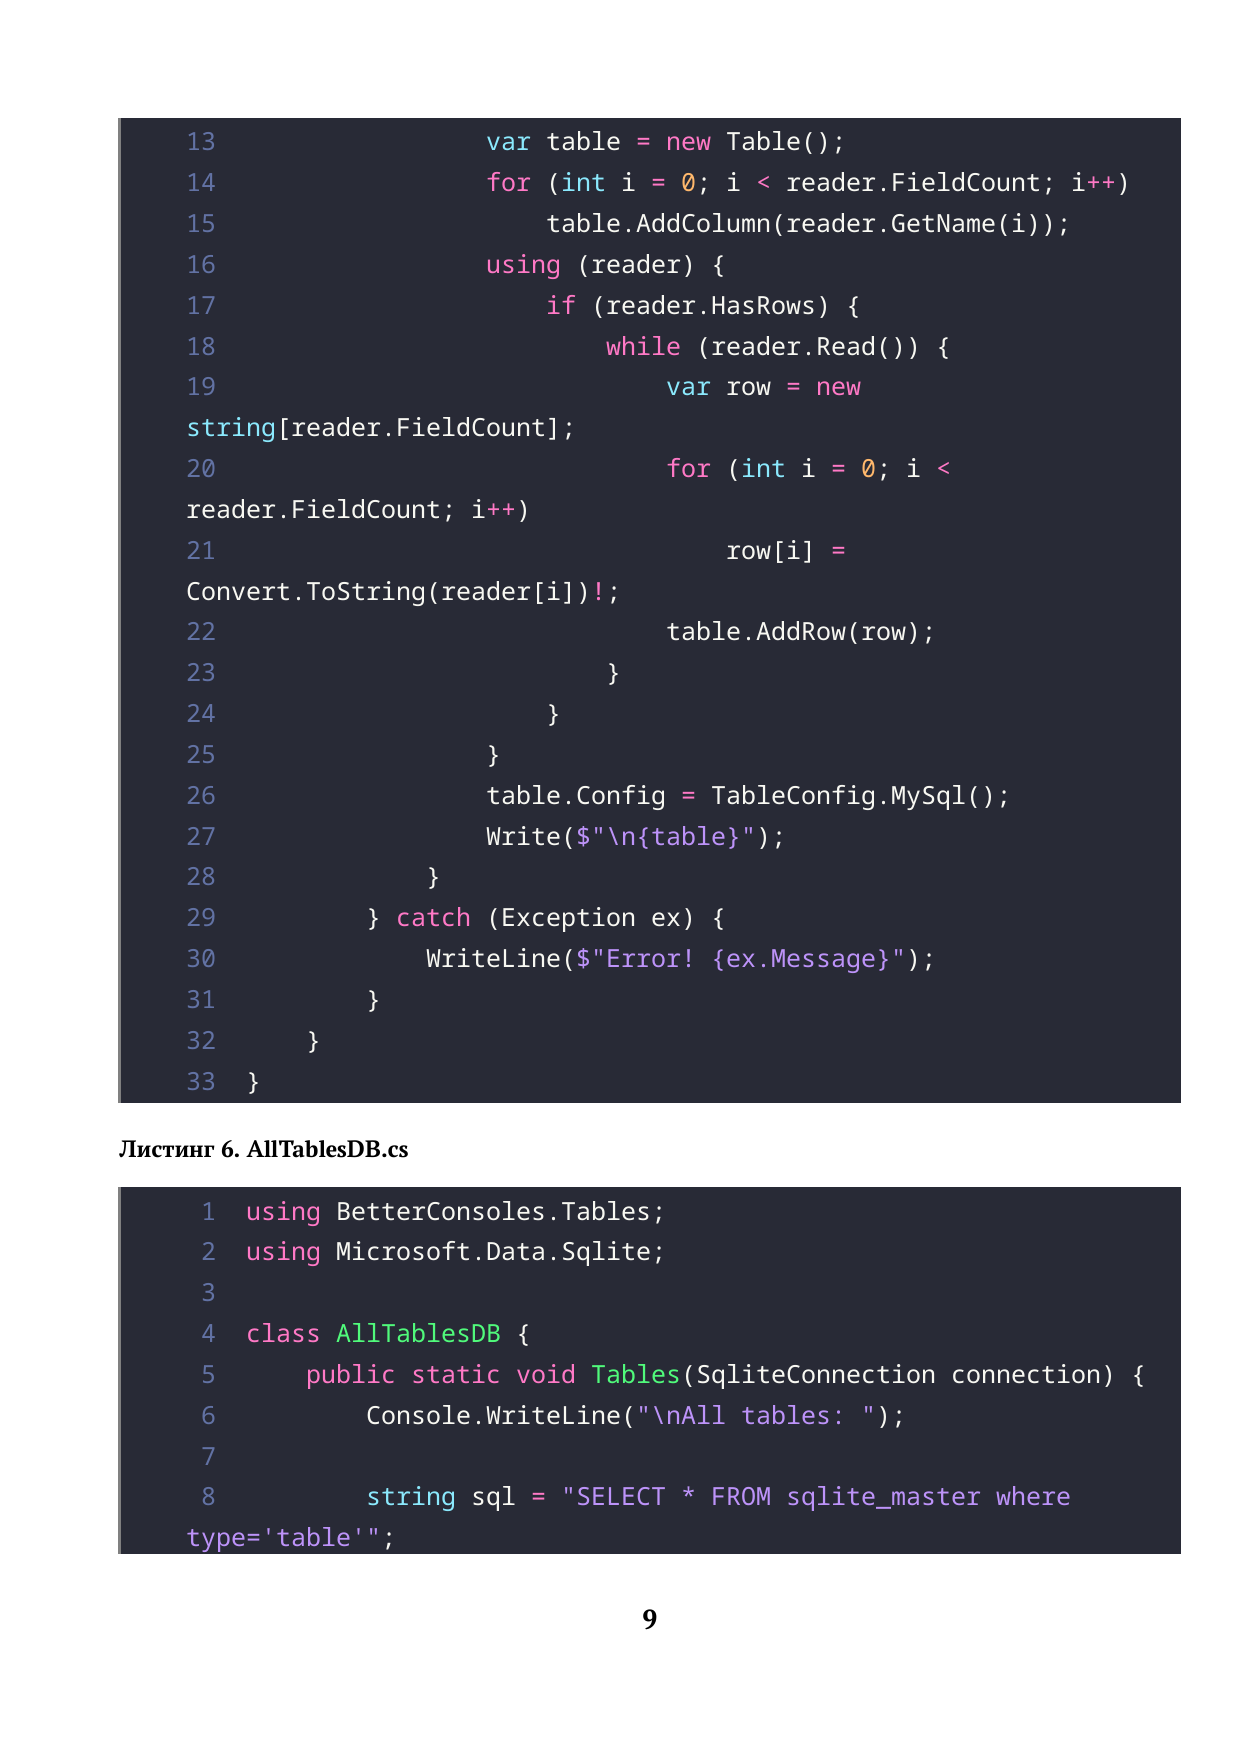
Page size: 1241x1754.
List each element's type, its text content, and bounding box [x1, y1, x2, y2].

text Листинг 6. AllTablesDB.cs [118, 1134, 1181, 1163]
text 32 } [121, 1016, 1181, 1056]
text 21 row[i] = Convert.ToString(reader[i])!; [121, 526, 1181, 607]
text 13 var table = new Table(); [121, 118, 1181, 158]
text 3 [121, 1269, 1181, 1309]
text 22 table.AddRow(row); [121, 608, 1181, 648]
text 19 var row = new string[reader.FieldCount]; [121, 363, 1181, 444]
text 23 } [121, 649, 1181, 689]
text 4 class AllTablesDB { [121, 1310, 1181, 1350]
text 26 table.Config = TableConfig.MySql(); [121, 771, 1181, 811]
text 1 using BetterConsoles.Tables; [121, 1187, 1181, 1227]
text 14 for (int i = 0; i < reader.FieldCount; i++) [121, 159, 1181, 199]
text 25 } [121, 731, 1181, 771]
text 24 } [121, 690, 1181, 730]
text 27 Write($"\n{table}"); [121, 812, 1181, 852]
text 30 WriteLine($"Error! {ex.Message}"); [121, 935, 1181, 975]
text 6 Console.WriteLine("\nAll tables: "); [121, 1391, 1181, 1431]
text 29 } catch (Exception ex) { [121, 894, 1181, 934]
text 16 using (reader) { [121, 241, 1181, 281]
text 18 while (reader.Read()) { [121, 322, 1181, 362]
text 7 [121, 1432, 1181, 1472]
text 15 table.AddColumn(reader.GetName(i)); [121, 200, 1181, 240]
text 2 using Microsoft.Data.Sqlite; [121, 1228, 1181, 1268]
text 20 for (int i = 0; i < reader.FieldCount; i++) [121, 445, 1181, 526]
text 17 if (reader.HasRows) { [121, 281, 1181, 321]
text 31 } [121, 976, 1181, 1016]
text 8 string sql = "SELECT * FROM sqlite_master where type='table'"; [121, 1473, 1181, 1554]
text 5 public static void Tables(SqliteConnection connection) { [121, 1351, 1181, 1391]
text 28 } [121, 853, 1181, 893]
text 33 } [121, 1057, 1181, 1103]
